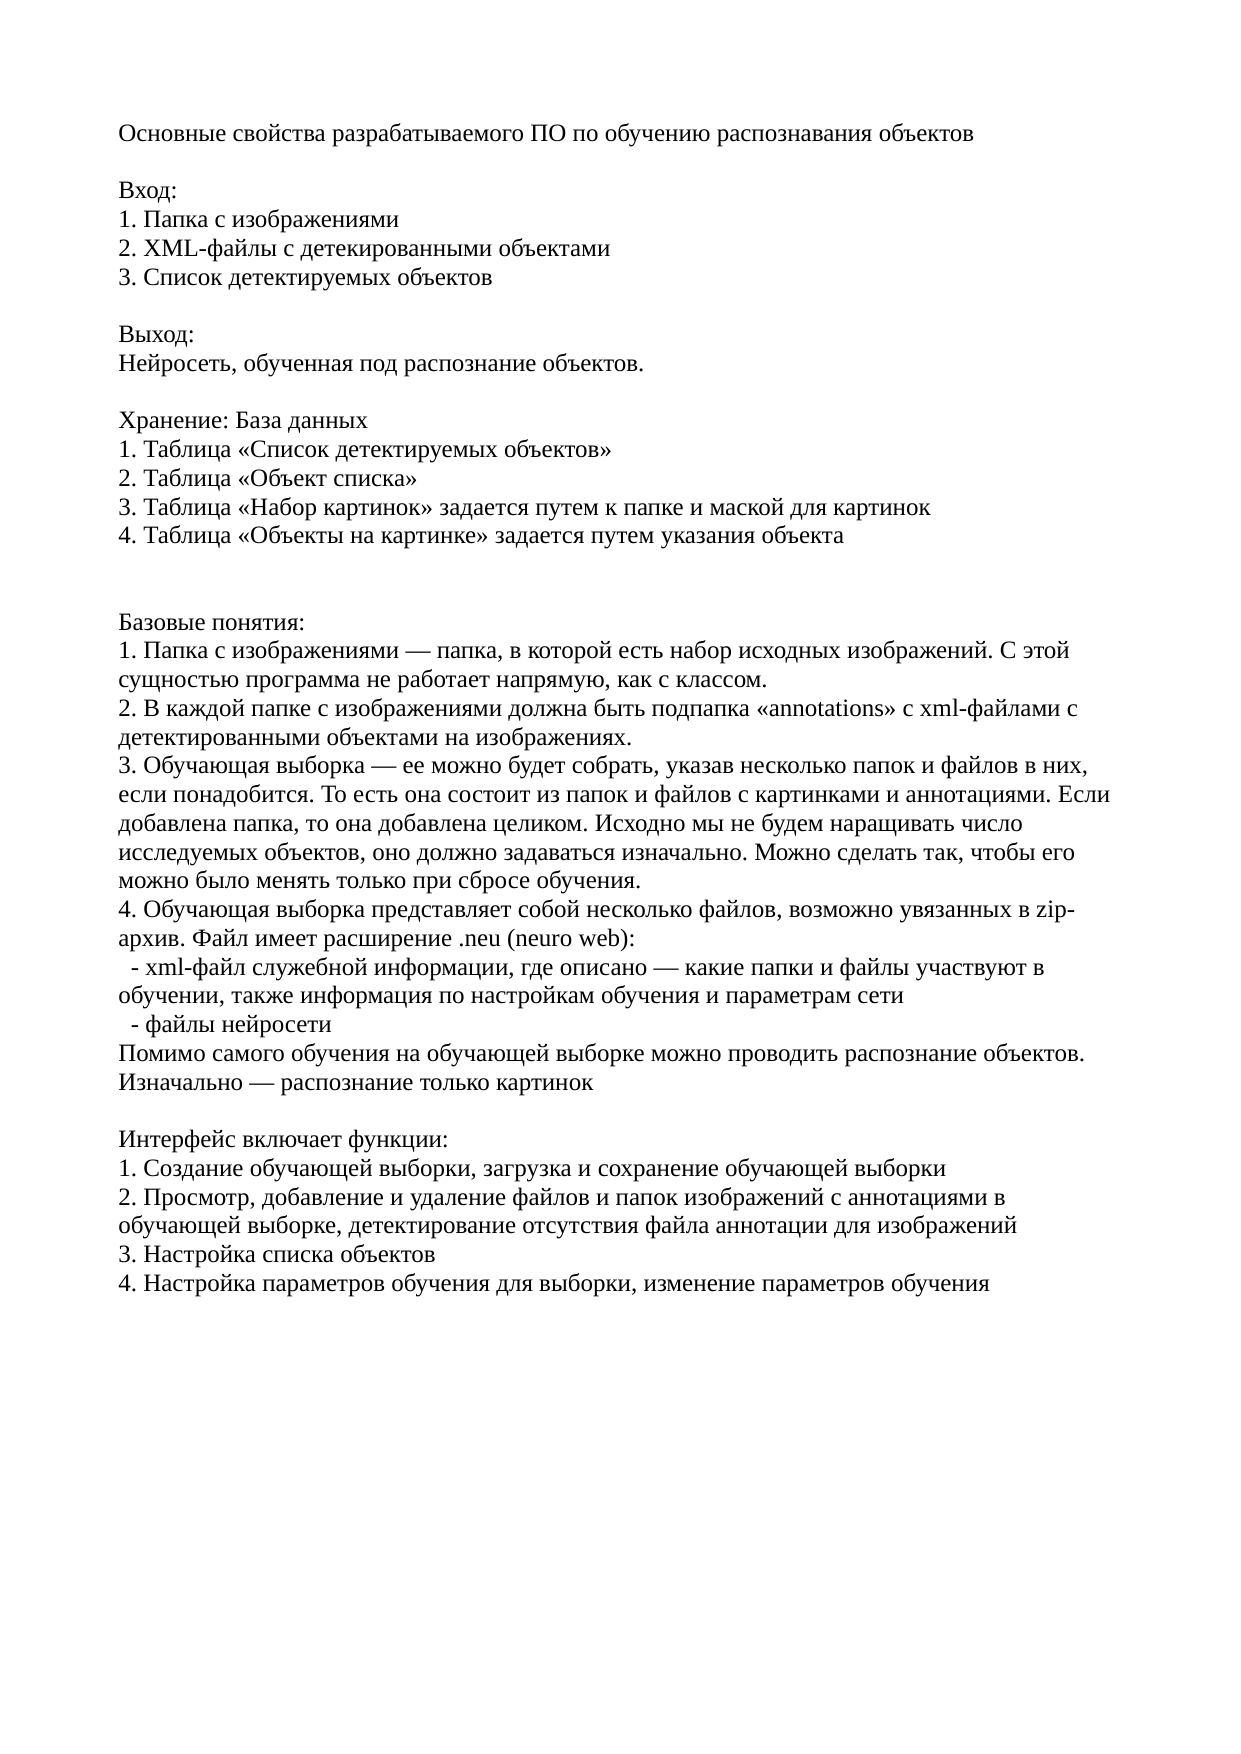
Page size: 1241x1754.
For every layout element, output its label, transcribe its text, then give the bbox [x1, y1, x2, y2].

text 2. XML-файлы с детекированными объектами [118, 233, 1122, 262]
text Базовые понятия: [118, 607, 1122, 636]
text Нейросеть, обученная под распознание объектов. [118, 348, 1122, 377]
text 3. Обучающая выборка — ее можно будет собрать, указав несколько папок и файлов в них, если понадобится. То есть она состоит из папок и файлов с картинками и аннотациями. Если добавлена папка, то она добавлена целиком. Исходно мы не будем наращивать число исследуемых объектов, оно должно задаваться изначально. Можно сделать так, чтобы его можно было менять только при сбросе обучения. [118, 751, 1122, 894]
text - xml-файл служебной информации, где описано — какие папки и файлы участвуют в обучении, также информация по настройкам обучения и параметрам сети [118, 952, 1122, 1009]
text 2. Просмотр, добавление и удаление файлов и папок изображений с аннотациями в обучающей выборке, детектирование отсутствия файла аннотации для изображений [118, 1182, 1122, 1239]
text Хранение: База данных [118, 406, 1122, 434]
text 2. Таблица «Объект списка» [118, 463, 1122, 492]
text 4. Таблица «Объекты на картинке» задается путем указания объекта [118, 521, 1122, 549]
text 2. В каждой папке с изображениями должна быть подпапка «annotations» с xml-файлами с детектированными объектами на изображениях. [118, 693, 1122, 751]
text Вход: [118, 176, 1122, 204]
text 4. Обучающая выборка представляет собой несколько файлов, возможно увязанных в zip-архив. Файл имеет расширение .neu (neuro web): [118, 894, 1122, 952]
text Помимо самого обучения на обучающей выборке можно проводить распознание объектов. Изначально — распознание только картинок [118, 1038, 1122, 1096]
text 4. Настройка параметров обучения для выборки, изменение параметров обучения [118, 1268, 1122, 1297]
text 1. Создание обучающей выборки, загрузка и сохранение обучающей выборки [118, 1153, 1122, 1182]
text 1. Папка с изображениями [118, 204, 1122, 233]
text 3. Список детектируемых объектов [118, 262, 1122, 291]
text 3. Настройка списка объектов [118, 1239, 1122, 1268]
text Выход: [118, 319, 1122, 348]
text Интерфейс включает функции: [118, 1124, 1122, 1153]
text 1. Папка с изображениями — папка, в которой есть набор исходных изображений. С этой сущностью программа не работает напрямую, как с классом. [118, 636, 1122, 693]
text 1. Таблица «Список детектируемых объектов» [118, 434, 1122, 463]
text Основные свойства разрабатываемого ПО по обучению распознавания объектов [118, 118, 1122, 147]
text 3. Таблица «Набор картинок» задается путем к папке и маской для картинок [118, 492, 1122, 521]
text - файлы нейросети [118, 1009, 1122, 1038]
